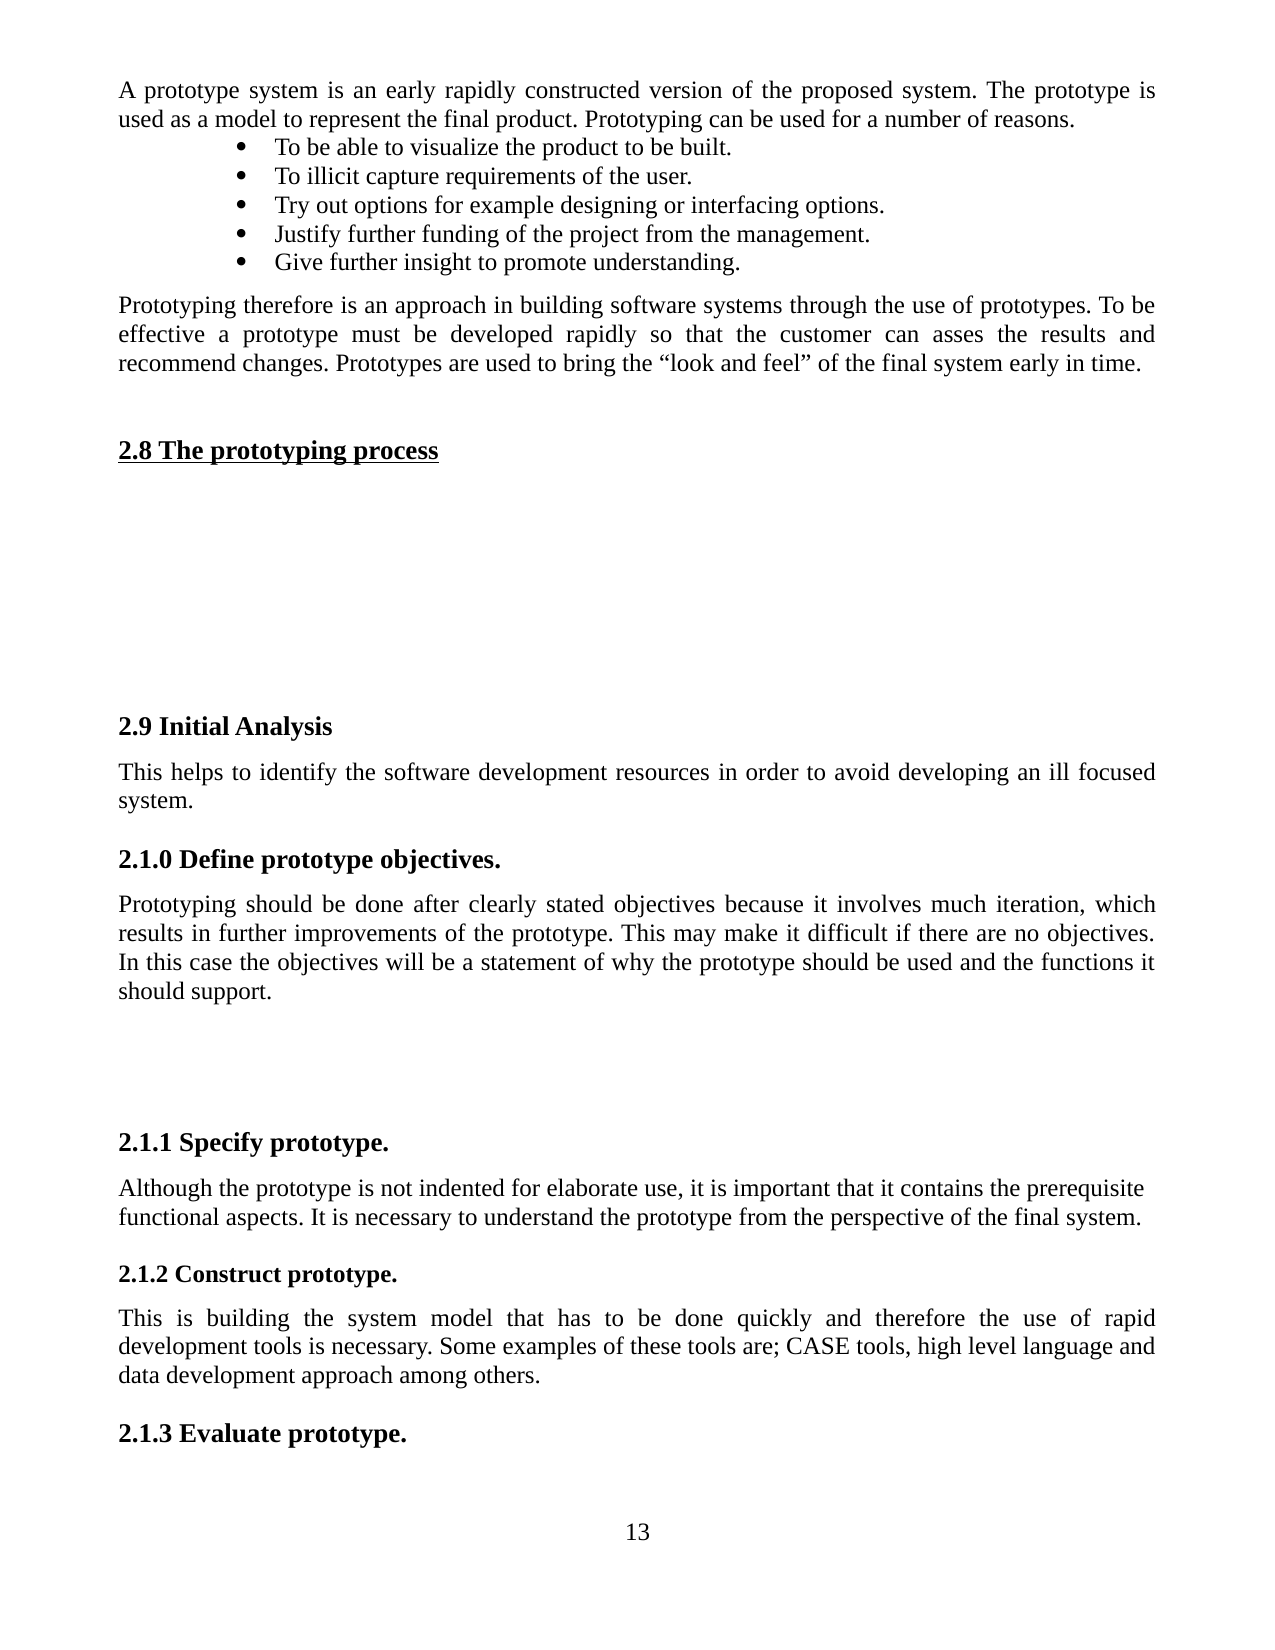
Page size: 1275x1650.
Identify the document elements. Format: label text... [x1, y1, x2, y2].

list To illicit capture requirements of the user. [237, 161, 1157, 190]
text 2.1.1 Specify prototype. [118, 1127, 1157, 1158]
list Try out options for example designing or interfacing options. [237, 190, 1157, 219]
text Although the prototype is not indented for elaborate use, it is important that it contains the prerequisite functional aspects. It is necessary to understand the prototype from the perspective of the final system. [118, 1173, 1157, 1231]
text Prototyping should be done after clearly stated objectives because it involves much iteration, which results in further improvements of the prototype. This may make it difficult if there are no objectives. In this case the objectives will be a statement of why the prototype should be used and the functions it should support. [118, 889, 1157, 1004]
text 2.1.0 Define prototype objectives. [118, 843, 1157, 874]
list Give further insight to promote understanding. [237, 247, 1157, 276]
text 2.1.3 Evaluate prototype. [118, 1418, 1157, 1449]
list To be able to visualize the product to be built. [237, 132, 1157, 161]
text This is building the system model that has to be done quickly and therefore the use of rapid development tools is necessary. Some examples of these tools are; CASE tools, high level language and data development approach among others. [118, 1303, 1157, 1389]
list Justify further funding of the project from the management. [237, 219, 1157, 247]
text Prototyping therefore is an approach in building software systems through the use of prototypes. To be effective a prototype must be developed rapidly so that the customer can asses the results and recommend changes. Prototypes are used to bring the “look and feel” of the final system early in time. [118, 291, 1157, 377]
text 2.9 Initial Analysis [118, 710, 1157, 741]
subtitle 2.8 The prototyping process [118, 434, 1157, 466]
text This helps to identify the software development resources in order to avoid developing an ill focused system. [118, 757, 1157, 814]
text A prototype system is an early rapidly constructed version of the proposed system. The prototype is used as a model to represent the final product. Prototyping can be used for a number of reasons. [118, 75, 1157, 132]
text 2.1.2 Construct prototype. [118, 1259, 1157, 1288]
